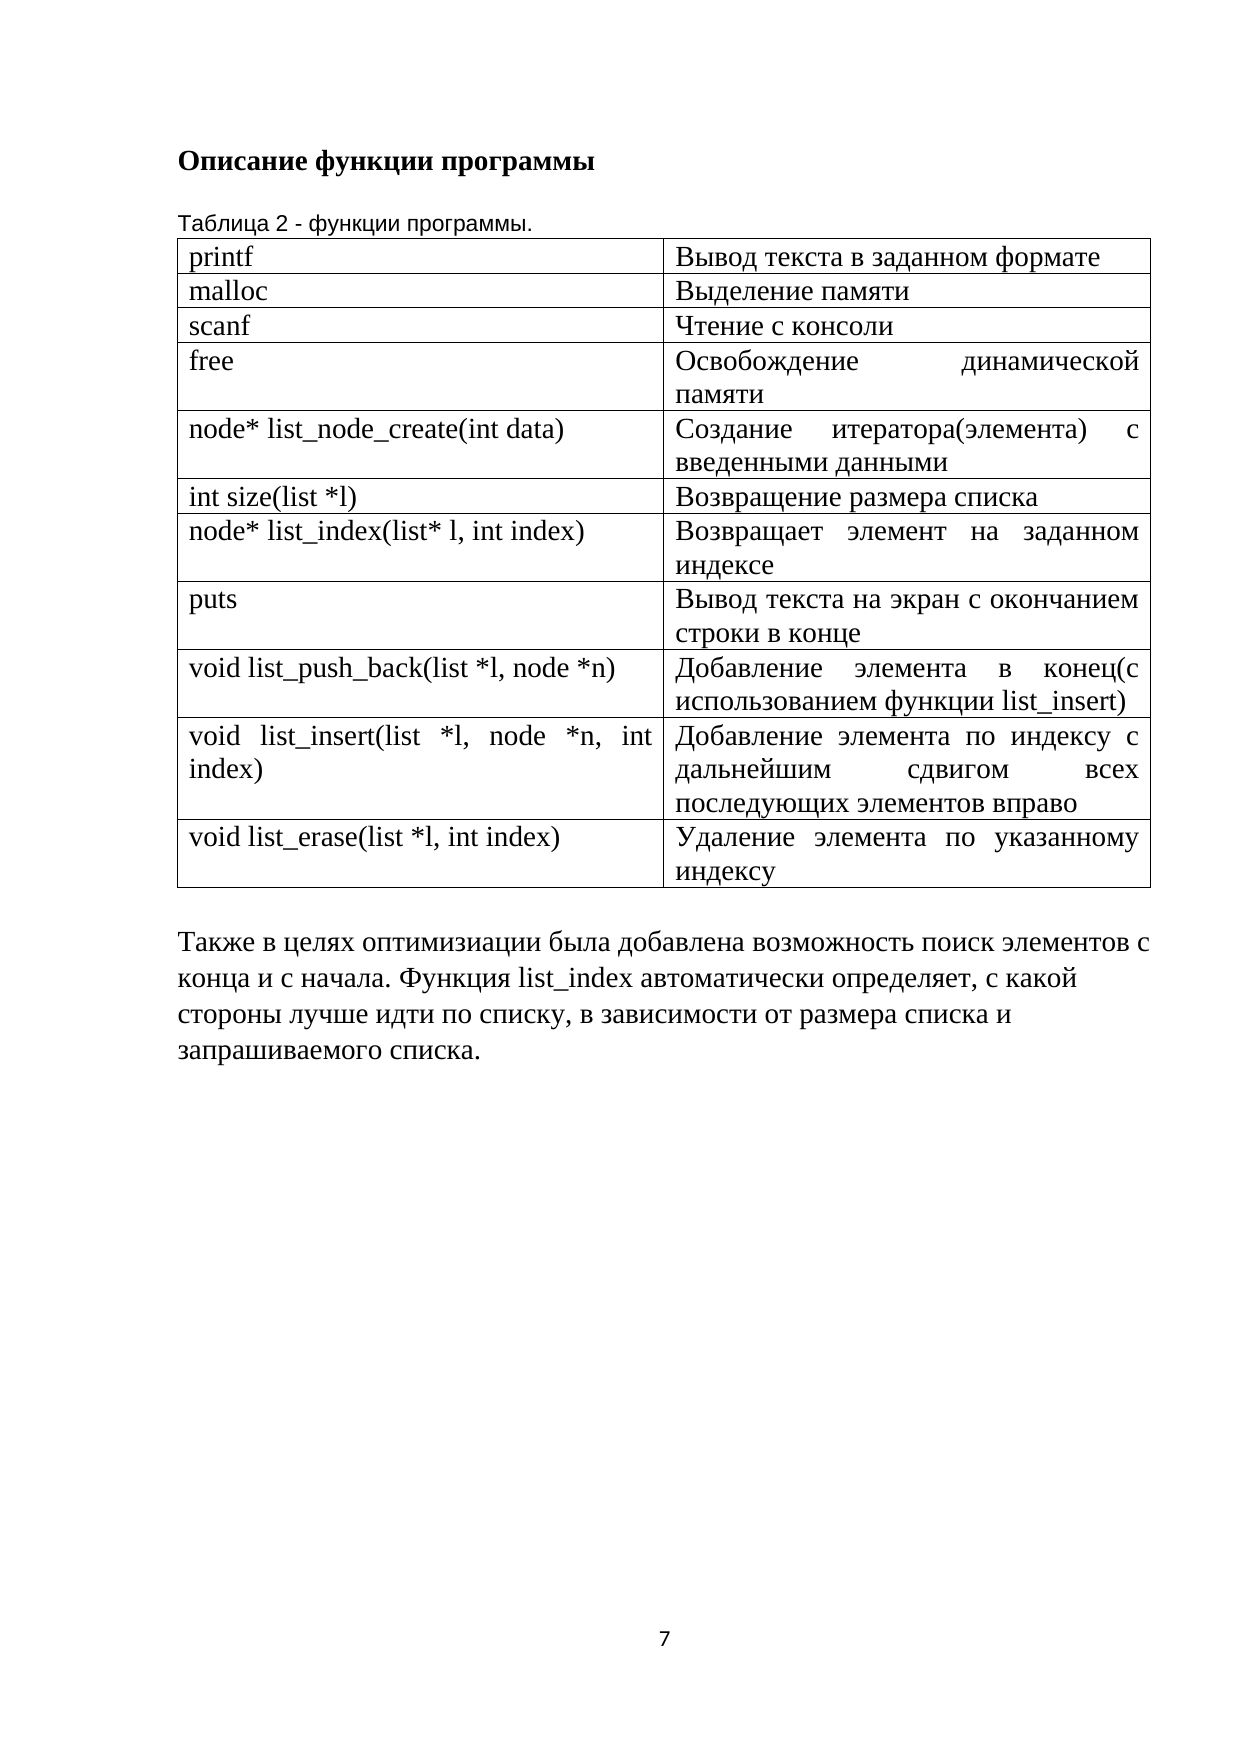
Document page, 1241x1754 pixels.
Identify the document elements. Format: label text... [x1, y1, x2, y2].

table_cell void list_insert(list *l, node *n, int index) [178, 718, 663, 818]
table_cell Добавление элемента по индексу с дальнейшим сдвигом всех последующих элементов вправо [664, 718, 1150, 818]
table_cell Вывод текста на экран с окончанием строки в конце [664, 582, 1150, 649]
table_header printf [178, 239, 663, 272]
table_cell Возвращение размера списка [664, 479, 1150, 512]
table_cell scanf [178, 308, 663, 342]
table_cell free [178, 343, 663, 410]
table_cell void list_erase(list *l, int index) [178, 820, 663, 887]
table_cell int size(list *l) [178, 479, 663, 512]
table_cell Выделение памяти [664, 274, 1150, 307]
table_cell Удаление элемента по указанному индексу [664, 820, 1150, 887]
table_cell void list_push_back(list *l, node *n) [178, 650, 663, 717]
table_cell node* list_index(list* l, int index) [178, 514, 663, 581]
table_cell node* list_node_create(int data) [178, 411, 663, 478]
table_cell Возвращает элемент на заданном индексе [664, 514, 1150, 581]
table_cell malloc [178, 274, 663, 307]
table_cell Чтение с консоли [664, 308, 1150, 342]
table_cell Создание итератора(элемента) с введенными данными [664, 411, 1150, 478]
text Также в целях оптимизиации была добавлена возможность поиск элементов с конца и с начала. Функция list_index автоматически определяет, с какой стороны лучше идти по списку, в зависимости от размера списка и запрашиваемого списка. [177, 924, 1152, 1066]
table_header Вывод текста в заданном формате [664, 239, 1150, 272]
table_cell puts [178, 582, 663, 649]
subtitle Описание функции программы [177, 143, 1152, 177]
table_cell Освобождение динамической памяти [664, 343, 1150, 410]
text Таблица 2 - функции программы. [177, 209, 1152, 236]
table_cell Добавление элемента в конец(с использованием функции list_insert) [664, 650, 1150, 717]
